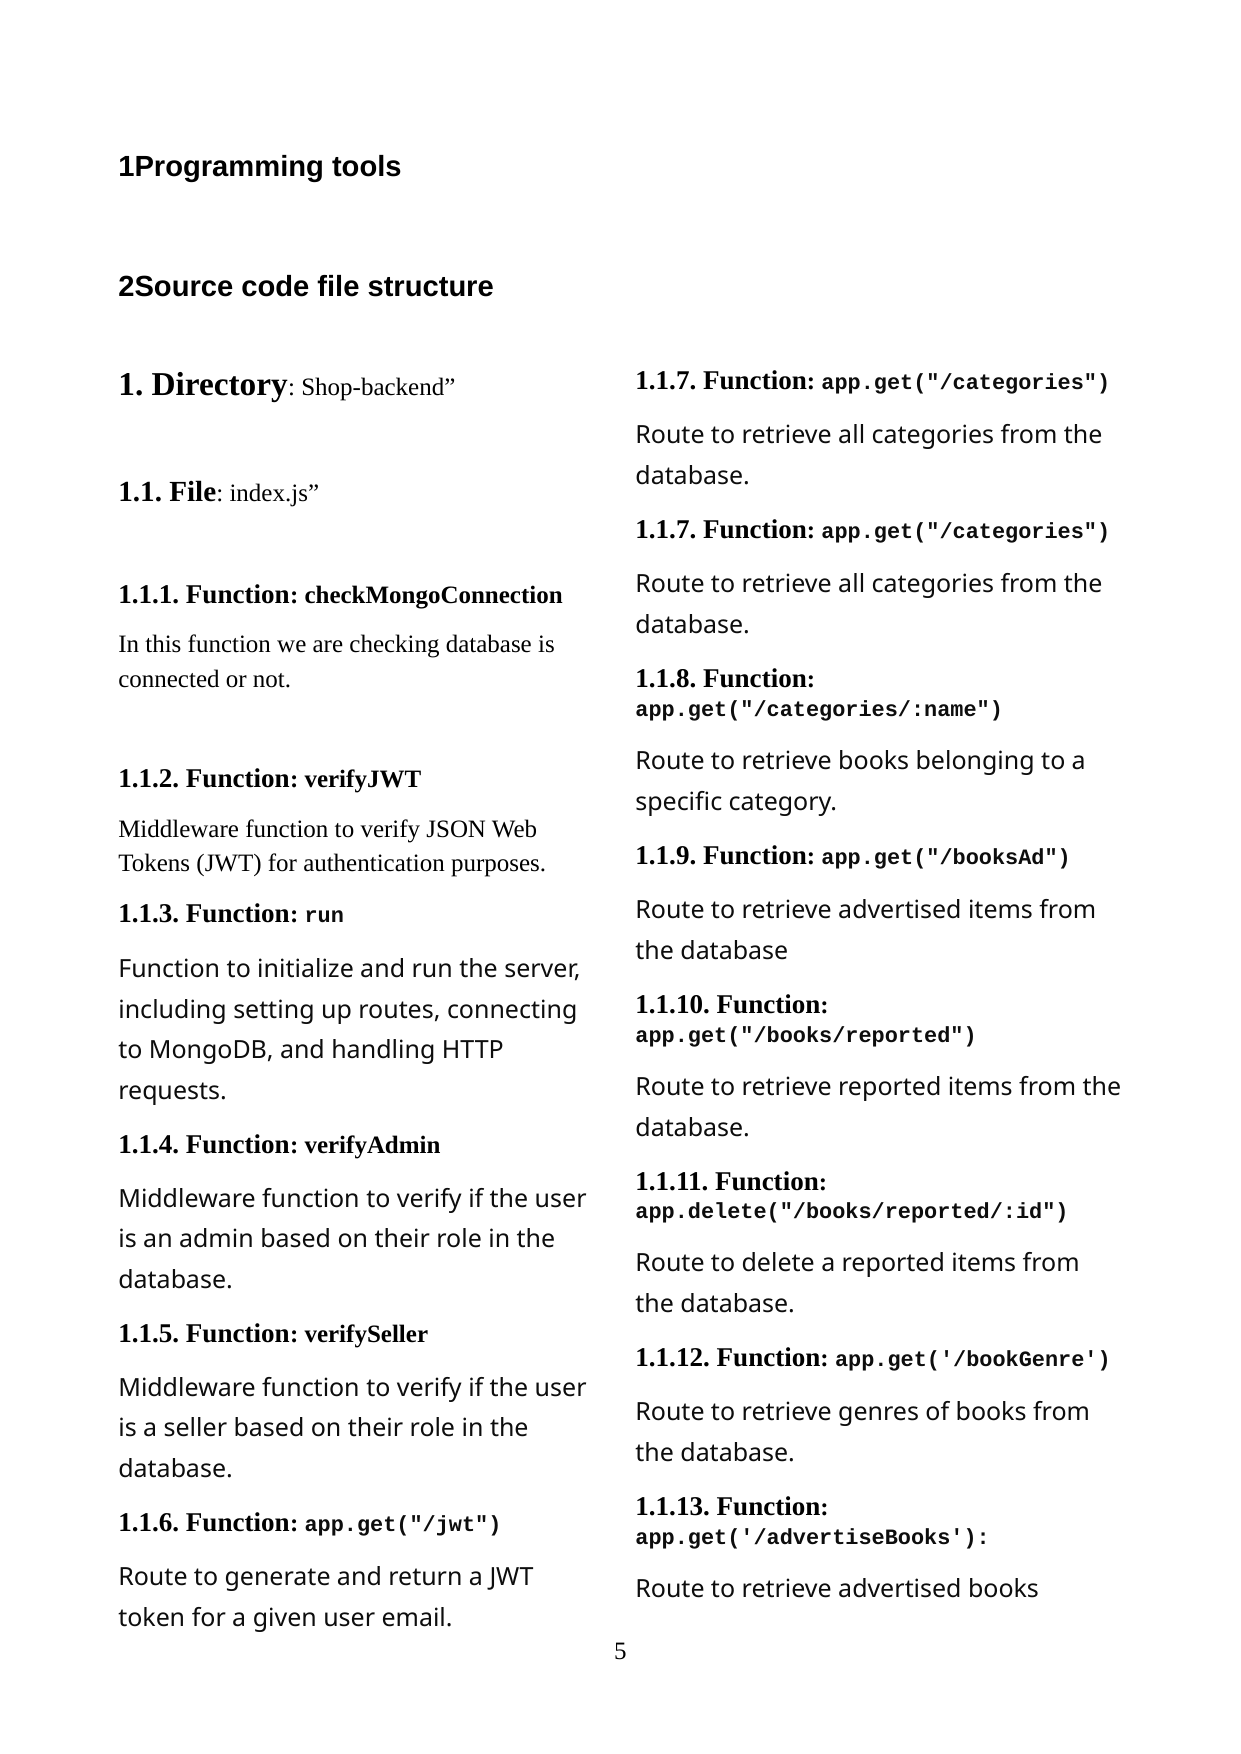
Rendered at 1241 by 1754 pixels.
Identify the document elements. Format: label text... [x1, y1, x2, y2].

text 1.1.1. Function: checkMongoConnection [118, 578, 605, 609]
text Route to retrieve genres of books from the database. [635, 1394, 1122, 1469]
text 1.1.3. Function: run [118, 898, 605, 929]
text Route to retrieve advertised items from the database [635, 892, 1122, 967]
text 1.1.7. Function: app.get("/categories") [635, 364, 1122, 396]
text 1.1.13. Function: app.get('/advertiseBooks'): [635, 1490, 1122, 1551]
text 1.1.4. Function: verifyAdmin [118, 1128, 605, 1159]
text Route to retrieve advertised books [635, 1571, 1122, 1604]
text Route to generate and return a JWT token for a given user email. [118, 1559, 605, 1634]
text 1.1.9. Function: app.get("/booksAd") [635, 839, 1122, 871]
text Middleware function to verify if the user is an admin based on their role in the database. [118, 1180, 605, 1296]
text 1.1.11. Function: app.delete("/books/reported/:id") [635, 1164, 1122, 1225]
text 1. Directory: Shop-backend” [118, 364, 605, 403]
text 1.1. File: index.js” [118, 474, 605, 507]
text 1.1.8. Function: app.get("/categories/:name") [635, 662, 1122, 723]
text Route to retrieve all categories from the database. [635, 417, 1122, 492]
text Middleware function to verify if the user is a seller based on their role in the database. [118, 1369, 605, 1485]
text Middleware function to verify JSON Web Tokens (JWT) for authentication purposes. [118, 814, 605, 877]
subtitle Programming tools [118, 149, 1122, 183]
text In this function we are checking database is connected or not. [118, 629, 605, 693]
text 1.1.6. Function: app.get("/jwt") [118, 1506, 605, 1538]
text Route to retrieve reported items from the database. [635, 1068, 1122, 1143]
text Route to delete a reported items from the database. [635, 1245, 1122, 1320]
text 1.1.2. Function: verifyJWT [118, 762, 605, 793]
text 1.1.7. Function: app.get("/categories") [635, 513, 1122, 545]
text 1.1.10. Function: app.get("/books/reported") [635, 988, 1122, 1049]
text Route to retrieve all categories from the database. [635, 566, 1122, 641]
subtitle Source code file structure [118, 269, 1122, 303]
text Route to retrieve books belonging to a specific category. [635, 743, 1122, 818]
text 1.1.12. Function: app.get('/bookGenre') [635, 1341, 1122, 1373]
text 1.1.5. Function: verifySeller [118, 1317, 605, 1348]
text Function to initialize and run the server, including setting up routes, connecting to MongoDB, and handling HTTP requests. [118, 950, 605, 1107]
